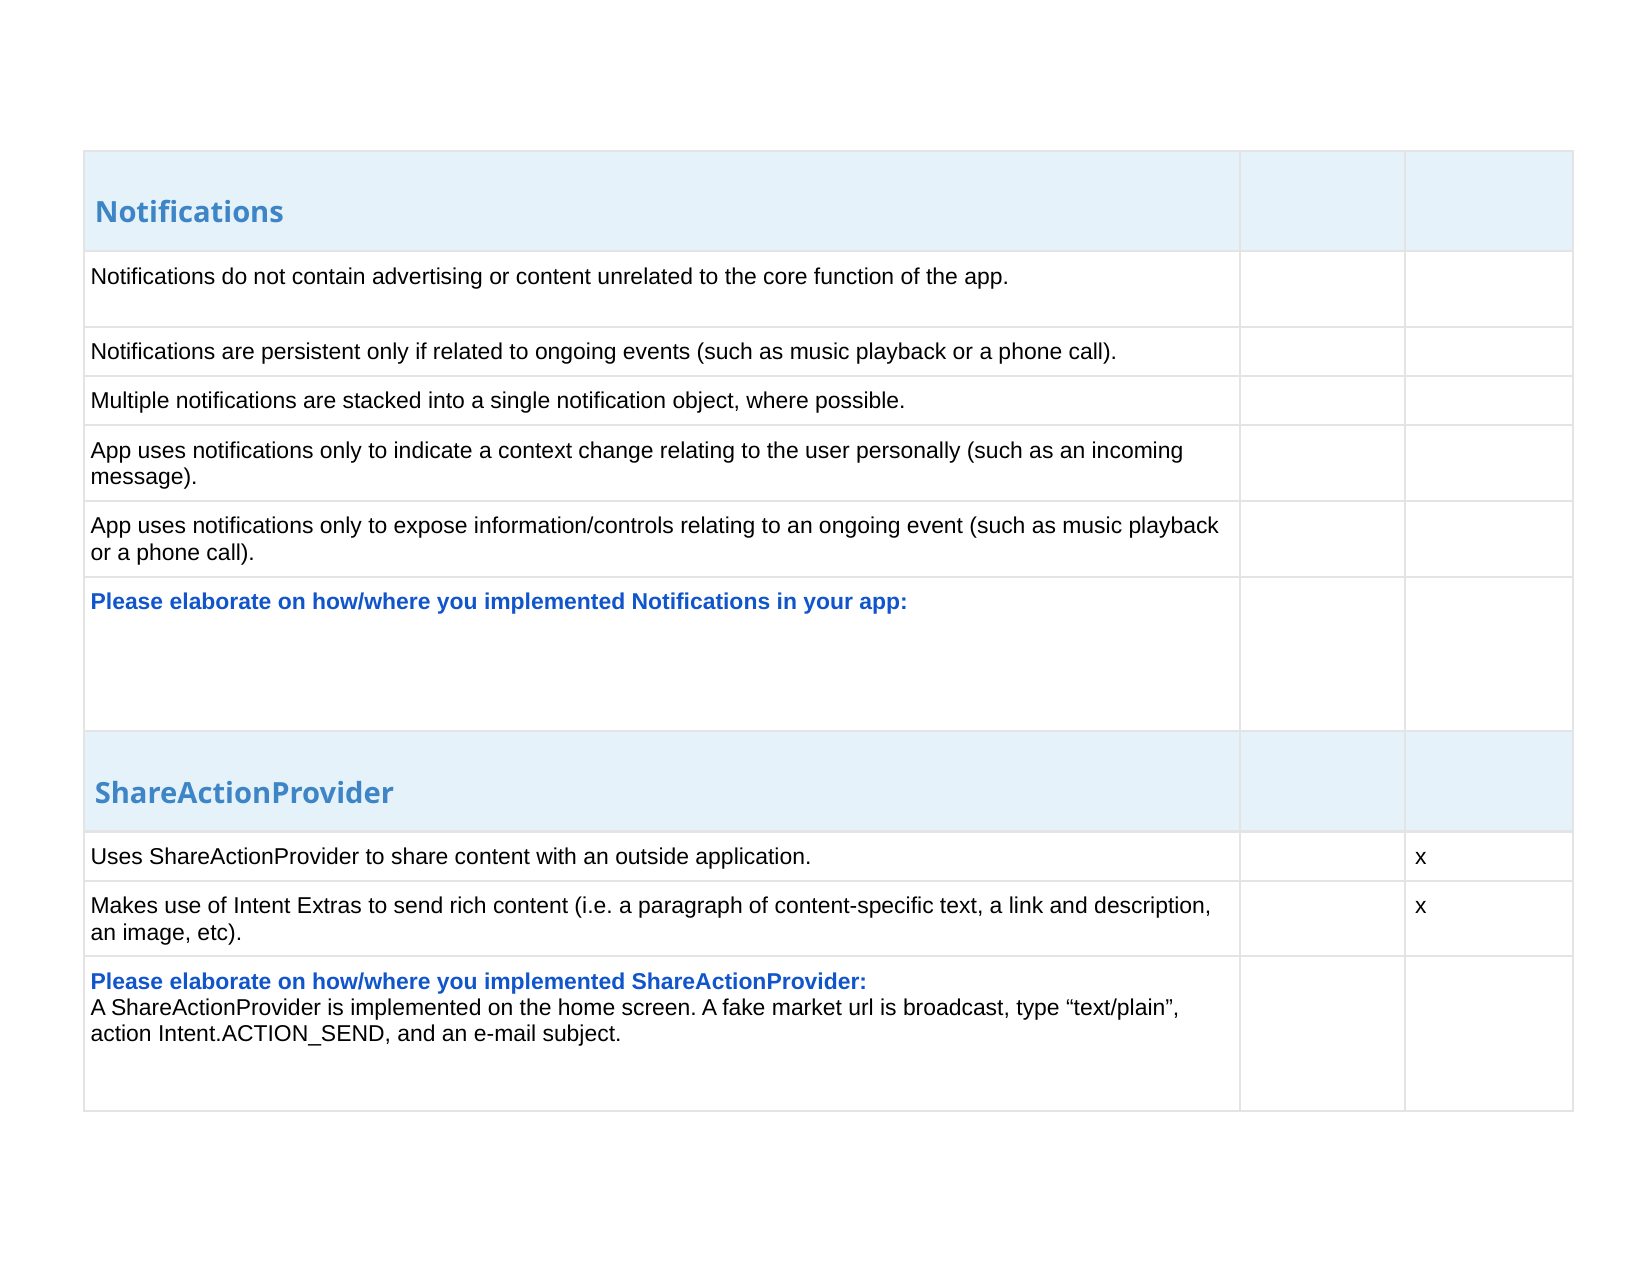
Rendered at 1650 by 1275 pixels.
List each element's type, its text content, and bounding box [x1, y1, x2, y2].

table_cell [1406, 252, 1572, 326]
table_cell [1241, 833, 1404, 879]
table_cell [1406, 377, 1572, 424]
table_cell [1241, 732, 1404, 830]
table_cell Please elaborate on how/where you implemented Notifications in your app: [85, 578, 1239, 730]
table_cell [1241, 328, 1404, 375]
table_cell App uses notifications only to indicate a context change relating to the user personally (such as an incoming message). [85, 426, 1239, 500]
table_cell [1406, 502, 1572, 576]
table_cell x [1406, 882, 1572, 955]
table_cell Multiple notifications are stacked into a single notification object, where possible. [85, 377, 1239, 424]
table_cell [1406, 578, 1572, 730]
table_cell [1406, 426, 1572, 500]
table_cell [1406, 732, 1572, 830]
table_cell [1241, 502, 1404, 576]
table_cell [1406, 328, 1572, 375]
table_cell [1406, 152, 1572, 250]
table_cell [1241, 252, 1404, 326]
table_cell ShareActionProvider [85, 732, 1239, 830]
table_cell [1241, 152, 1404, 250]
table_cell Notifications are persistent only if related to ongoing events (such as music playback or a phone call). [85, 328, 1239, 375]
table_cell x [1406, 833, 1572, 879]
table_cell Makes use of Intent Extras to send rich content (i.e. a paragraph of content-specific text, a link and description, an image, etc). [85, 882, 1239, 955]
table_cell Notifications [85, 152, 1239, 250]
table_cell [1241, 578, 1404, 730]
table_cell [1241, 377, 1404, 424]
table_cell [1241, 882, 1404, 955]
table_cell [1406, 957, 1572, 1110]
table_cell Uses ShareActionProvider to share content with an outside application. [85, 833, 1239, 879]
table_cell Please elaborate on how/where you implemented ShareActionProvider: A ShareActionProvider is implemented on the home screen. A fake market url is broadcast, type “text/plain”, action Intent.ACTION_SEND, and an e-mail subject. [85, 957, 1239, 1110]
table_cell Notifications do not contain advertising or content unrelated to the core function of the app. [85, 252, 1239, 326]
table_cell [1241, 426, 1404, 500]
table_cell [1241, 957, 1404, 1110]
table_cell App uses notifications only to expose information/controls relating to an ongoing event (such as music playback or a phone call). [85, 502, 1239, 576]
